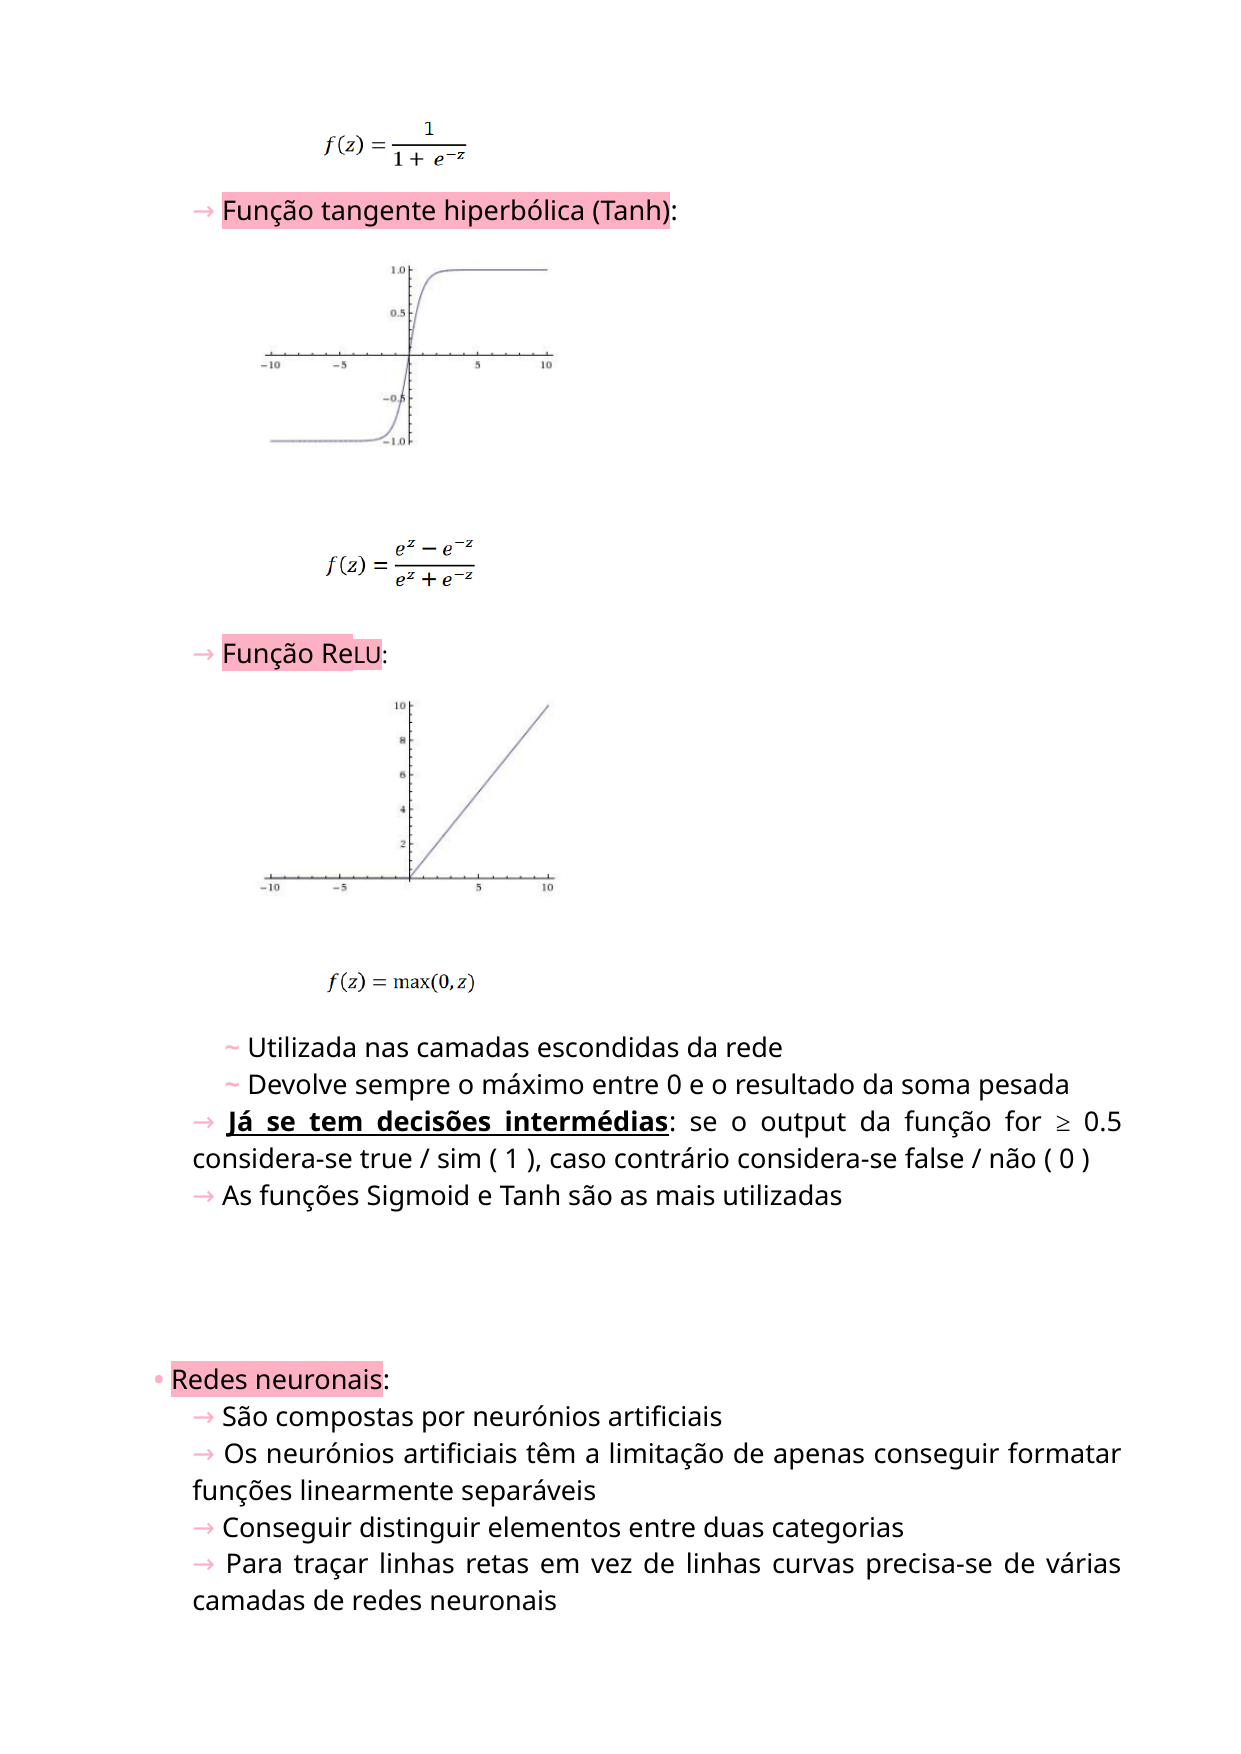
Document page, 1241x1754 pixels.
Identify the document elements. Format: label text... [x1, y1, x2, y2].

picture [323, 963, 480, 1001]
picture [317, 531, 481, 594]
text → Função tangente hiperbólica (Tanh): [192, 192, 1122, 229]
text → Os neurónios artificiais têm a limitação de apenas conseguir formatar funções linearmente separáveis [192, 1434, 1122, 1508]
text → Conseguir distinguir elementos entre duas categorias [192, 1508, 1122, 1545]
text → Já se tem decisões intermédias: se o output da função for ≥ 0.5 considera-se true / sim ( 1 ), caso contrário considera-se false / não ( 0 ) [192, 1102, 1122, 1176]
text ~ Devolve sempre o máximo entre 0 e o resultado da soma pesada [224, 1066, 1122, 1102]
picture [321, 122, 476, 175]
picture [261, 255, 558, 459]
picture [250, 695, 566, 899]
text → As funções Sigmoid e Tanh são as mais utilizadas [192, 1176, 1122, 1213]
text → Para traçar linhas retas em vez de linhas curvas precisa-se de várias camadas de redes neuronais [192, 1545, 1122, 1619]
text → Função ReLU: [192, 634, 1122, 671]
text → São compostas por neurónios artificiais [192, 1397, 1122, 1434]
text • Redes neuronais: [153, 1361, 1122, 1397]
text ~ Utilizada nas camadas escondidas da rede [224, 1029, 1122, 1066]
